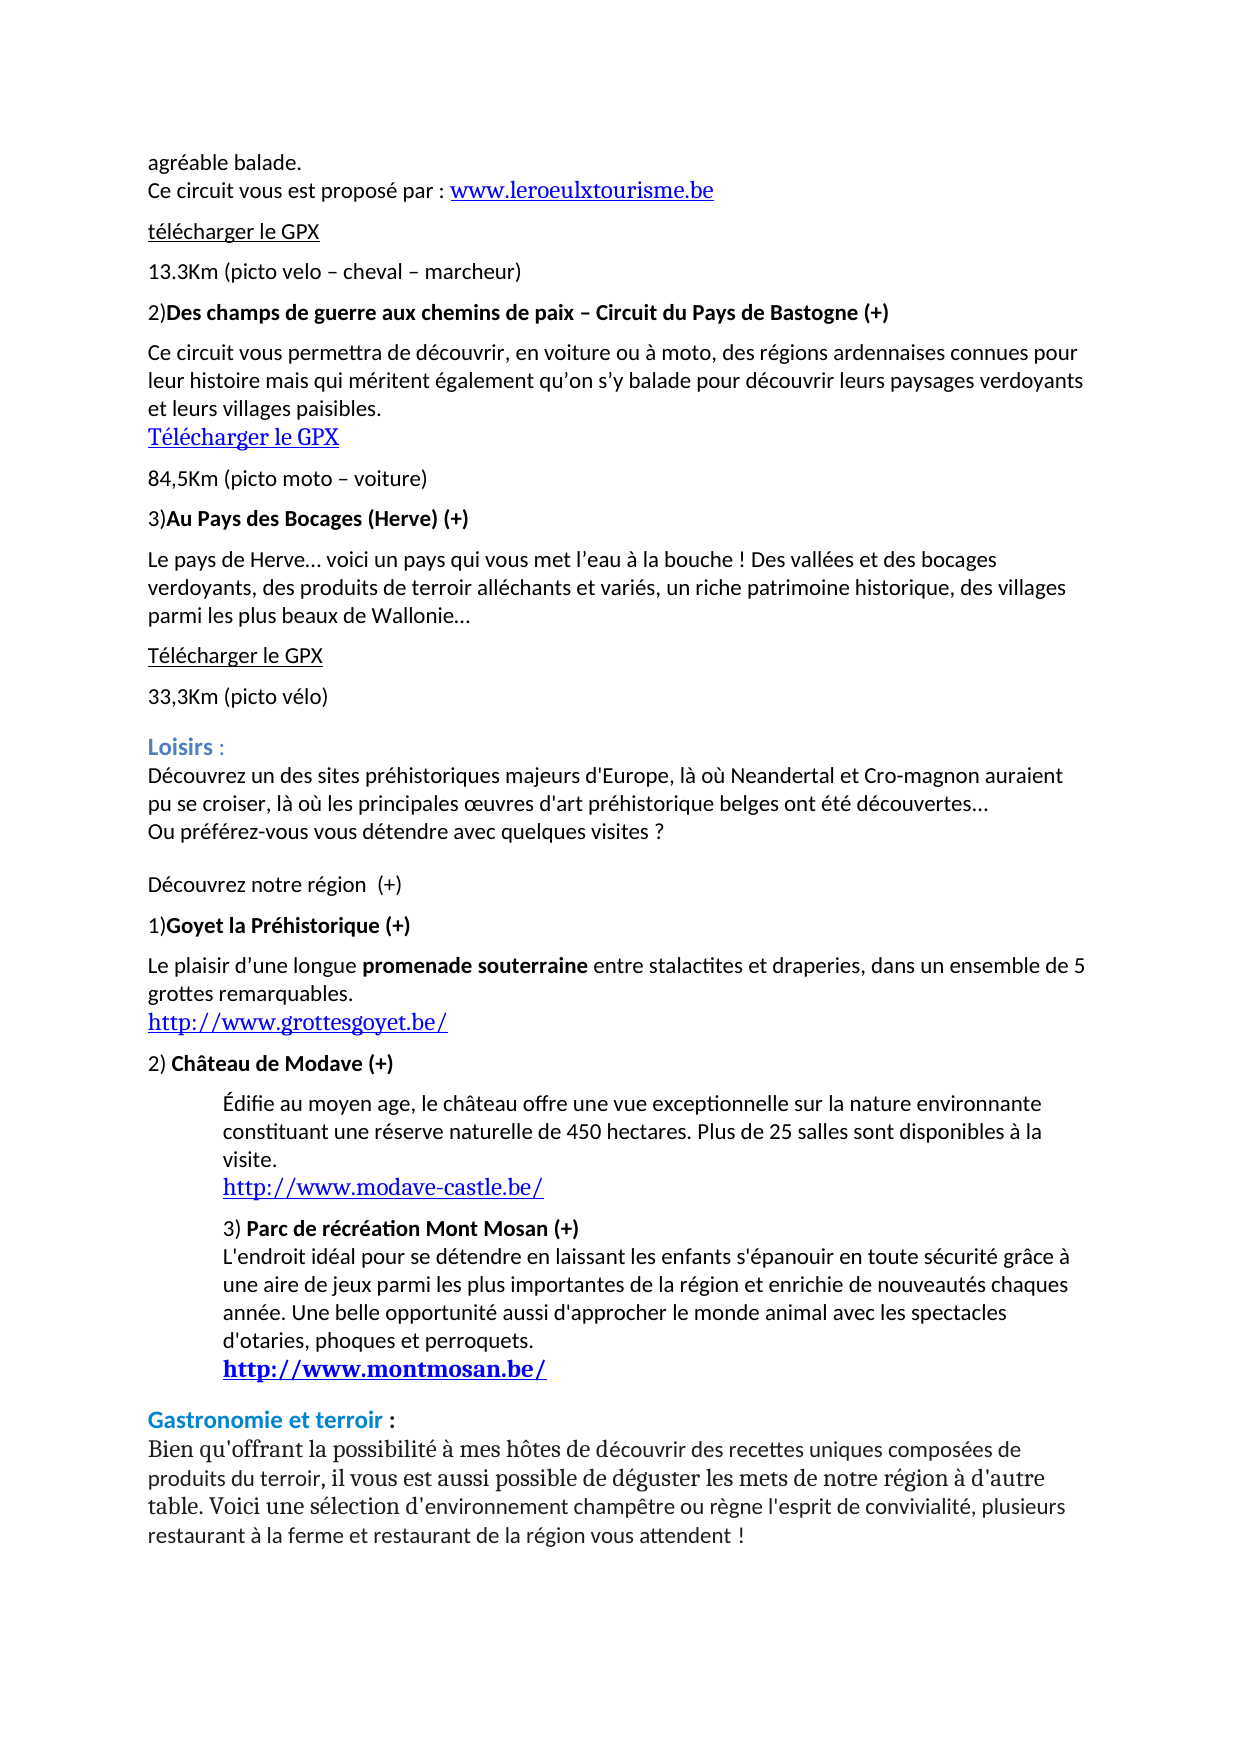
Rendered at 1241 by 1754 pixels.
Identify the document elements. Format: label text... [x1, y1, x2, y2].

subtitle Découvrez notre région (+) [148, 870, 1093, 898]
text télécharger le GPX [148, 217, 1093, 245]
text 2) Château de Modave (+) [148, 1049, 1093, 1077]
text 2)Des champs de guerre aux chemins de paix – Circuit du Pays de Bastogne (+) [148, 298, 1093, 326]
text 3)Au Pays des Bocages (Herve) (+) [148, 504, 1093, 532]
text Le pays de Herve… voici un pays qui vous met l’eau à la bouche ! Des vallées et des bocages verdoyants, des produits de terroir alléchants et variés, un riche patrimoine historique, des villages parmi les plus beaux de Wallonie… [148, 545, 1093, 629]
text 13.3Km (picto velo – cheval – marcheur) [148, 257, 1093, 285]
text 1)Goyet la Préhistorique (+) [148, 911, 1093, 939]
text Bien qu'offrant la possibilité à mes hôtes de découvrir des recettes uniques composées de produits du terroir, il vous est aussi possible de déguster les mets de notre région à d'autre table. Voici une sélection d'environnement champêtre ou règne l'esprit de convivialité, plusieurs restaurant à la ferme et restaurant de la région vous attendent ! [148, 1435, 1093, 1549]
list 3) Parc de récréation Mont Mosan (+) L'endroit idéal pour se détendre en laissant les enfants s'épanouir en toute sécurité grâce à une aire de jeux parmi les plus importantes de la région et enrichie de nouveautés chaques année. Une belle opportunité aussi d'approcher le monde animal avec les spectacles d'otaries, phoques et perroquets. http://www.montmosan.be/ [185, 1214, 1093, 1383]
subtitle Loisirs : [148, 731, 1093, 761]
text 33,3Km (picto vélo) [148, 682, 1093, 710]
list Édifie au moyen age, le château offre une vue exceptionnelle sur la nature environnante constituant une réserve naturelle de 450 hectares. Plus de 25 salles sont disponibles à la visite. http://www.modave-castle.be/ [185, 1089, 1093, 1202]
text Découvrez un des sites préhistoriques majeurs d'Europe, là où Neandertal et Cro-magnon auraient pu se croiser, là où les principales œuvres d'art préhistorique belges ont été découvertes... Ou préférez-vous vous détendre avec quelques visites ? [148, 761, 1093, 845]
text Le plaisir d’une longue promenade souterraine entre stalactites et draperies, dans un ensemble de 5 grottes remarquables. http://www.grottesgoyet.be/ [148, 951, 1093, 1036]
text Télécharger le GPX [148, 641, 1093, 669]
subtitle Gastronomie et terroir : [148, 1404, 1093, 1435]
text 84,5Km (picto moto – voiture) [148, 464, 1093, 492]
text Ce circuit vous permettra de découvrir, en voiture ou à moto, des régions ardennaises connues pour leur histoire mais qui méritent également qu’on s’y balade pour découvrir leurs paysages verdoyants et leurs villages paisibles. Télécharger le GPX [148, 338, 1093, 451]
text agréable balade. Ce circuit vous est proposé par : www.leroeulxtourisme.be [148, 148, 1093, 204]
